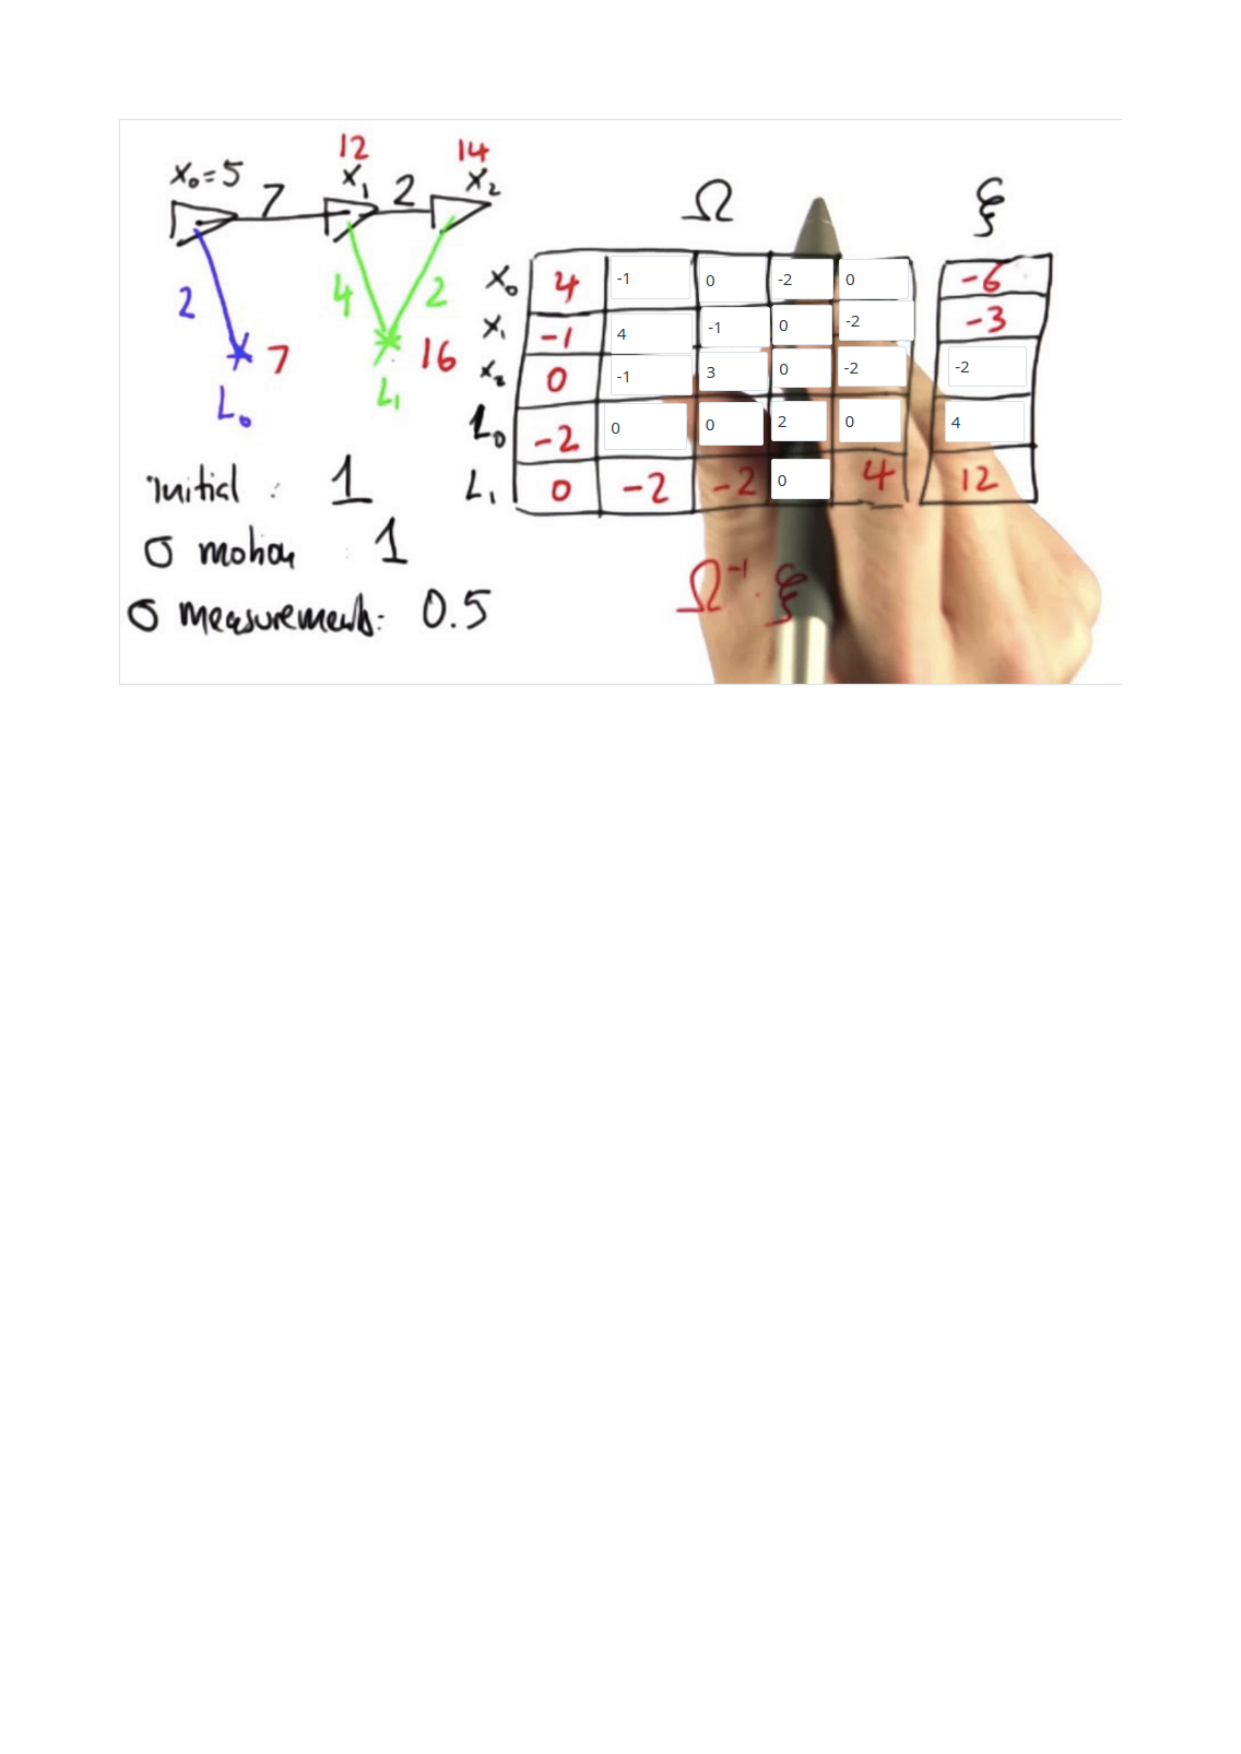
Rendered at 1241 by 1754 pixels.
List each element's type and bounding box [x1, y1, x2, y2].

picture [118, 118, 1123, 686]
